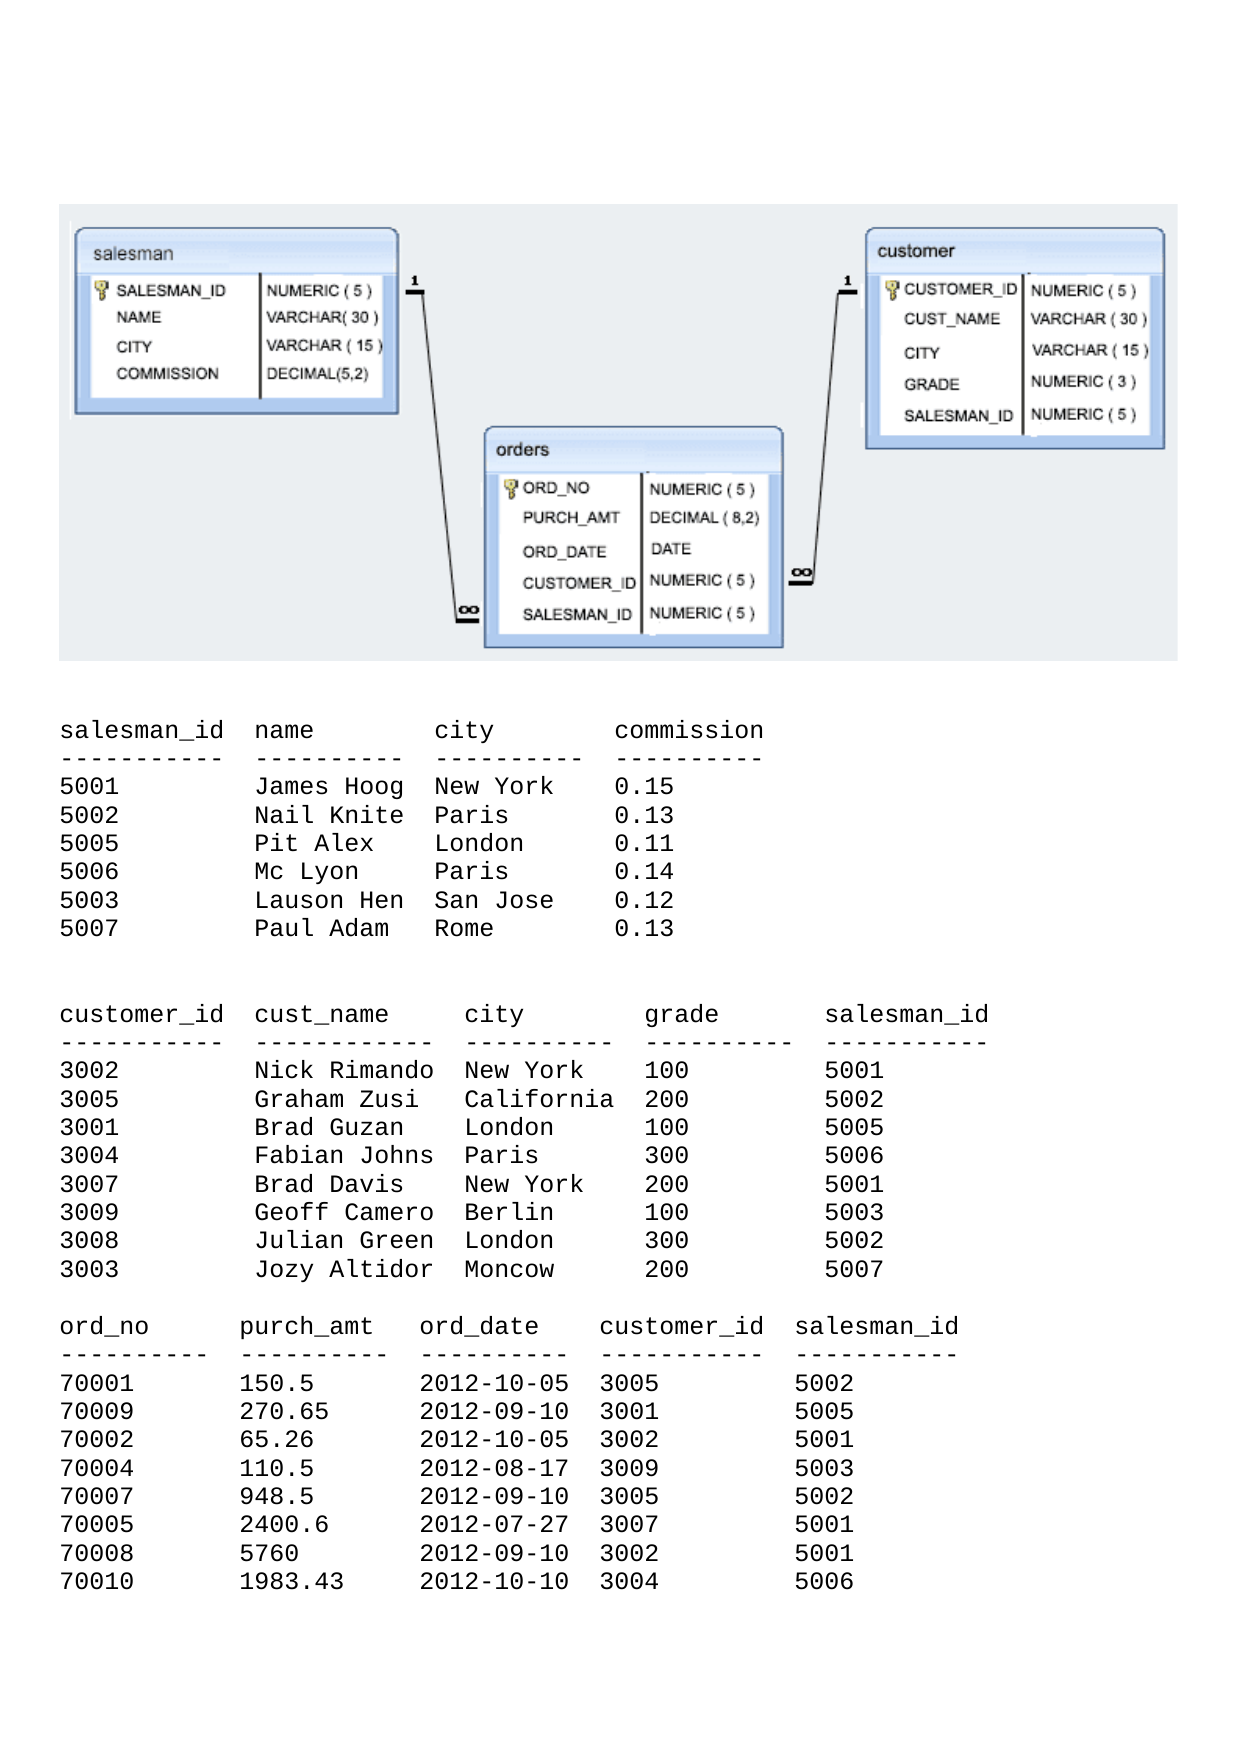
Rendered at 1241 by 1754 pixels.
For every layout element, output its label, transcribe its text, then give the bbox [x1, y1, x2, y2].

text 5003 Lauson Hen San Jose 0.12 [59, 887, 1181, 916]
text 70010 1983.43 2012-10-10 3004 5006 [59, 1568, 1181, 1597]
text 5002 Nail Knite Paris 0.13 [59, 802, 1181, 831]
text ----------- ---------- ---------- ---------- [59, 746, 1181, 774]
text 5005 Pit Alex London 0.11 [59, 831, 1181, 859]
text 3003 Jozy Altidor Moncow 200 5007 [59, 1256, 1181, 1285]
text 5006 Mc Lyon Paris 0.14 [59, 859, 1181, 887]
text 70001 150.5 2012-10-05 3005 5002 [59, 1370, 1181, 1398]
text 70002 65.26 2012-10-05 3002 5001 [59, 1427, 1181, 1455]
text 70008 5760 2012-09-10 3002 5001 [59, 1540, 1181, 1568]
text ord_no purch_amt ord_date customer_id salesman_id [59, 1313, 1181, 1342]
text ----------- ------------ ---------- ---------- ----------- [59, 1030, 1181, 1058]
text 5007 Paul Adam Rome 0.13 [59, 916, 1181, 944]
text 3009 Geoff Camero Berlin 100 5003 [59, 1200, 1181, 1228]
text customer_id cust_name city grade salesman_id [59, 1001, 1181, 1030]
text 70004 110.5 2012-08-17 3009 5003 [59, 1455, 1181, 1483]
text 3002 Nick Rimando New York 100 5001 [59, 1058, 1181, 1086]
text 3007 Brad Davis New York 200 5001 [59, 1171, 1181, 1200]
text 70007 948.5 2012-09-10 3005 5002 [59, 1483, 1181, 1512]
text salesman_id name city commission [59, 717, 1181, 746]
text 3005 Graham Zusi California 200 5002 [59, 1086, 1181, 1115]
text 70009 270.65 2012-09-10 3001 5005 [59, 1398, 1181, 1427]
text 70005 2400.6 2012-07-27 3007 5001 [59, 1512, 1181, 1540]
text ---------- ---------- ---------- ----------- ----------- [59, 1342, 1181, 1370]
text 3004 Fabian Johns Paris 300 5006 [59, 1143, 1181, 1171]
text 5001 James Hoog New York 0.15 [59, 774, 1181, 802]
text 3008 Julian Green London 300 5002 [59, 1228, 1181, 1256]
text 3001 Brad Guzan London 100 5005 [59, 1115, 1181, 1143]
